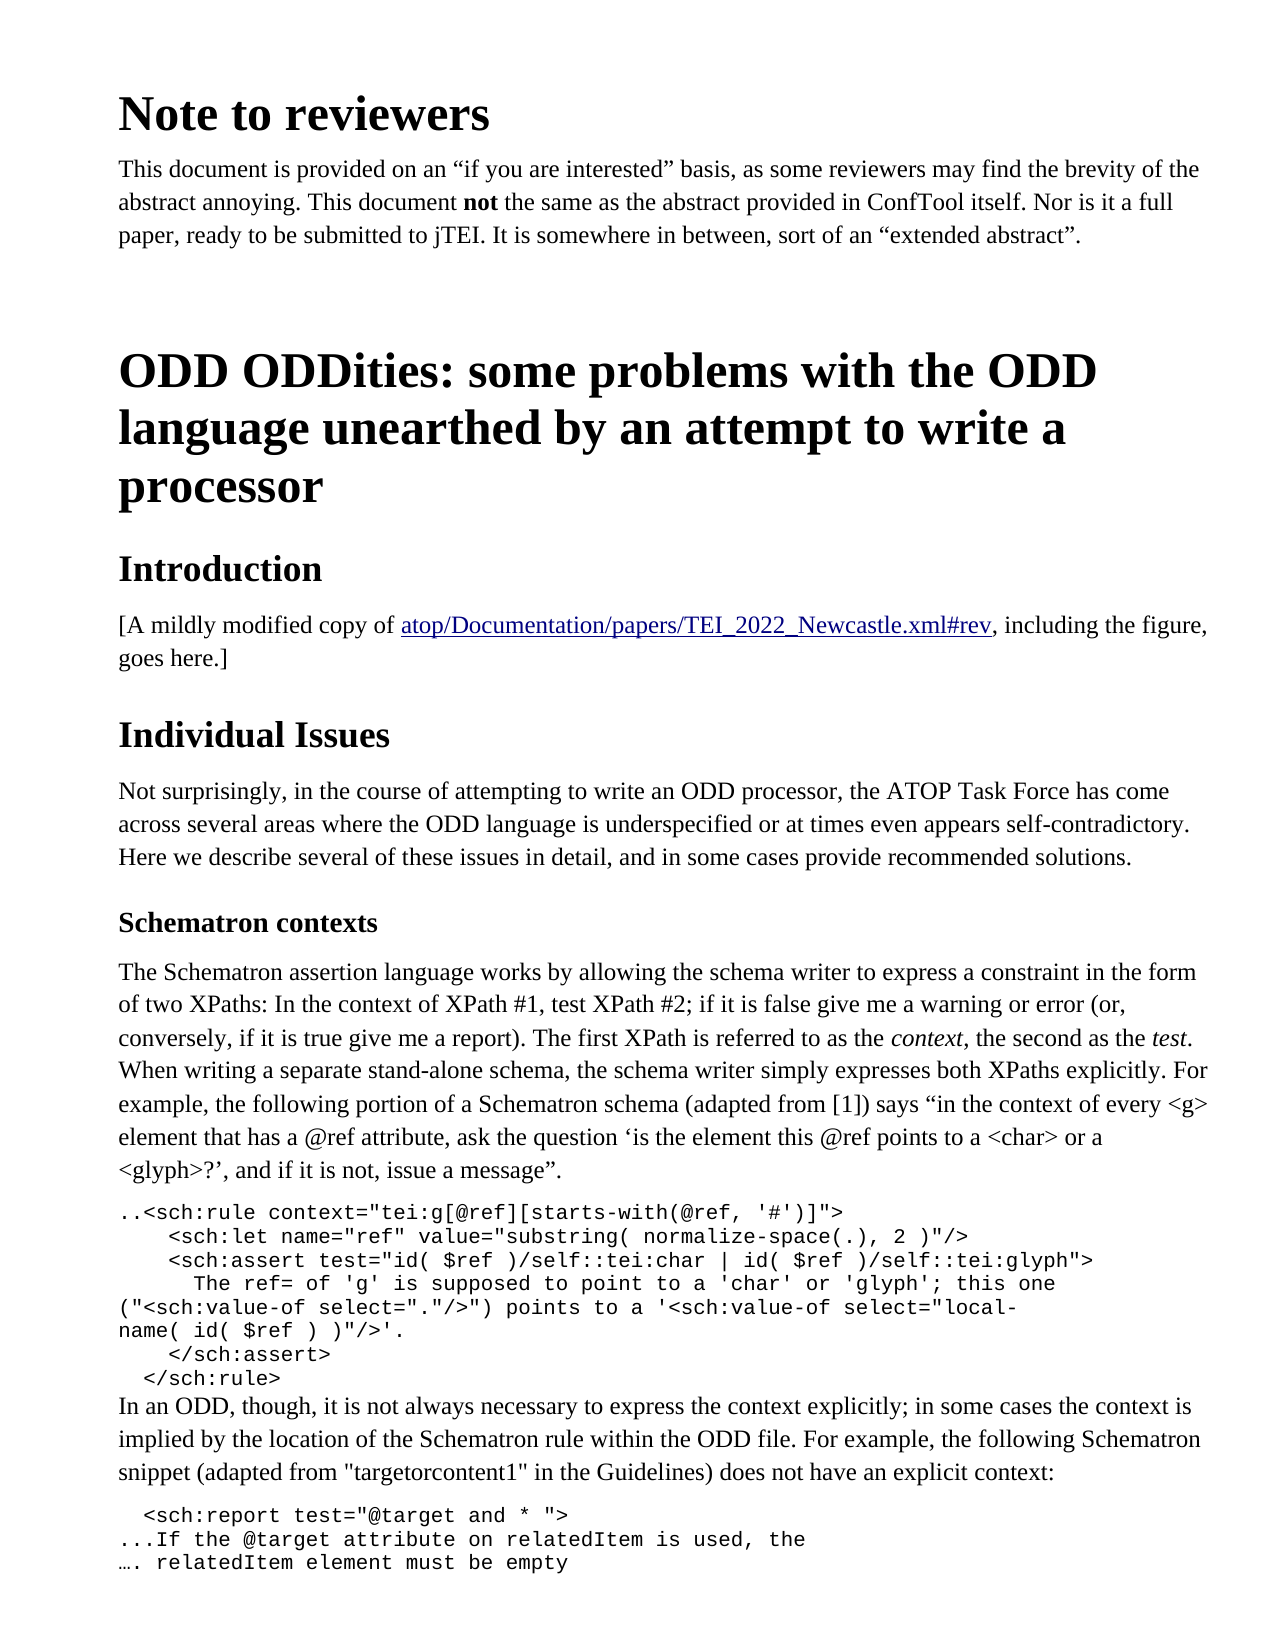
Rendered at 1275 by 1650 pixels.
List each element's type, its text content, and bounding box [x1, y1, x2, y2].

subtitle Note to reviewers [118, 84, 1216, 142]
subtitle Individual Issues [118, 712, 1216, 755]
text <sch:report test="@target and * "> ...If the @target attribute on relatedItem is used, the …. relatedItem element must be empty [118, 1505, 1216, 1576]
text Not surprisingly, in the course of attempting to write an ODD processor, the ATOP Task Force has come across several areas where the ODD language is underspecified or at times even appears self-contradictory. Here we describe several of these issues in detail, and in some cases provide recommended solutions. [118, 776, 1216, 871]
text This document is provided on an “if you are interested” basis, as some reviewers may find the brevity of the abstract annoying. This document not the same as the abstract provided in ConfTool itself. Nor is it a full paper, ready to be submitted to jTEI. It is somewhere in between, sort of an “extended abstract”. [118, 154, 1216, 249]
subtitle Introduction [118, 546, 1216, 589]
text ..<sch:rule context="tei:g[@ref][starts-with(@ref, '#')]"> <sch:let name="ref" value="substring( normalize-space(.), 2 )"/> <sch:assert test="id( $ref )/self::tei:char | id( $ref )/self::tei:glyph"> The ref= of 'g' is supposed to point to a 'char' or 'glyph'; this one ("<sch:value-of select="."/>") points to a '<sch:value-of select="local-name( id( $ref ) )"/>'. </sch:assert> </sch:rule> [118, 1202, 1216, 1391]
text The Schematron assertion language works by allowing the schema writer to express a constraint in the form of two XPaths: In the context of XPath #1, test XPath #2; if it is false give me a warning or error (or, conversely, if it is true give me a report). The first XPath is referred to as the context, the second as the test. When writing a separate stand-alone schema, the schema writer simply expresses both XPaths explicitly. For example, the following portion of a Schematron schema (adapted from [1]) says “in the context of every <g> element that has a @ref attribute, ask the question ‘is the element this @ref points to a <char> or a <glyph>?’, and if it is not, issue a message”. [118, 957, 1216, 1183]
text In an ODD, though, it is not always necessary to express the context explicitly; in some cases the context is implied by the location of the Schematron rule within the ODD file. For example, the following Schematron snippet (adapted from "targetorcontent1" in the Guidelines) does not have an explicit context: [118, 1391, 1216, 1486]
subtitle Schematron contexts [118, 905, 1216, 938]
text [A mildly modified copy of atop/Documentation/papers/TEI_2022_Newcastle.xml#rev, including the figure, goes here.] [118, 611, 1216, 672]
subtitle ODD ODDities: some problems with the ODD language unearthed by an attempt to write a processor [118, 340, 1216, 513]
